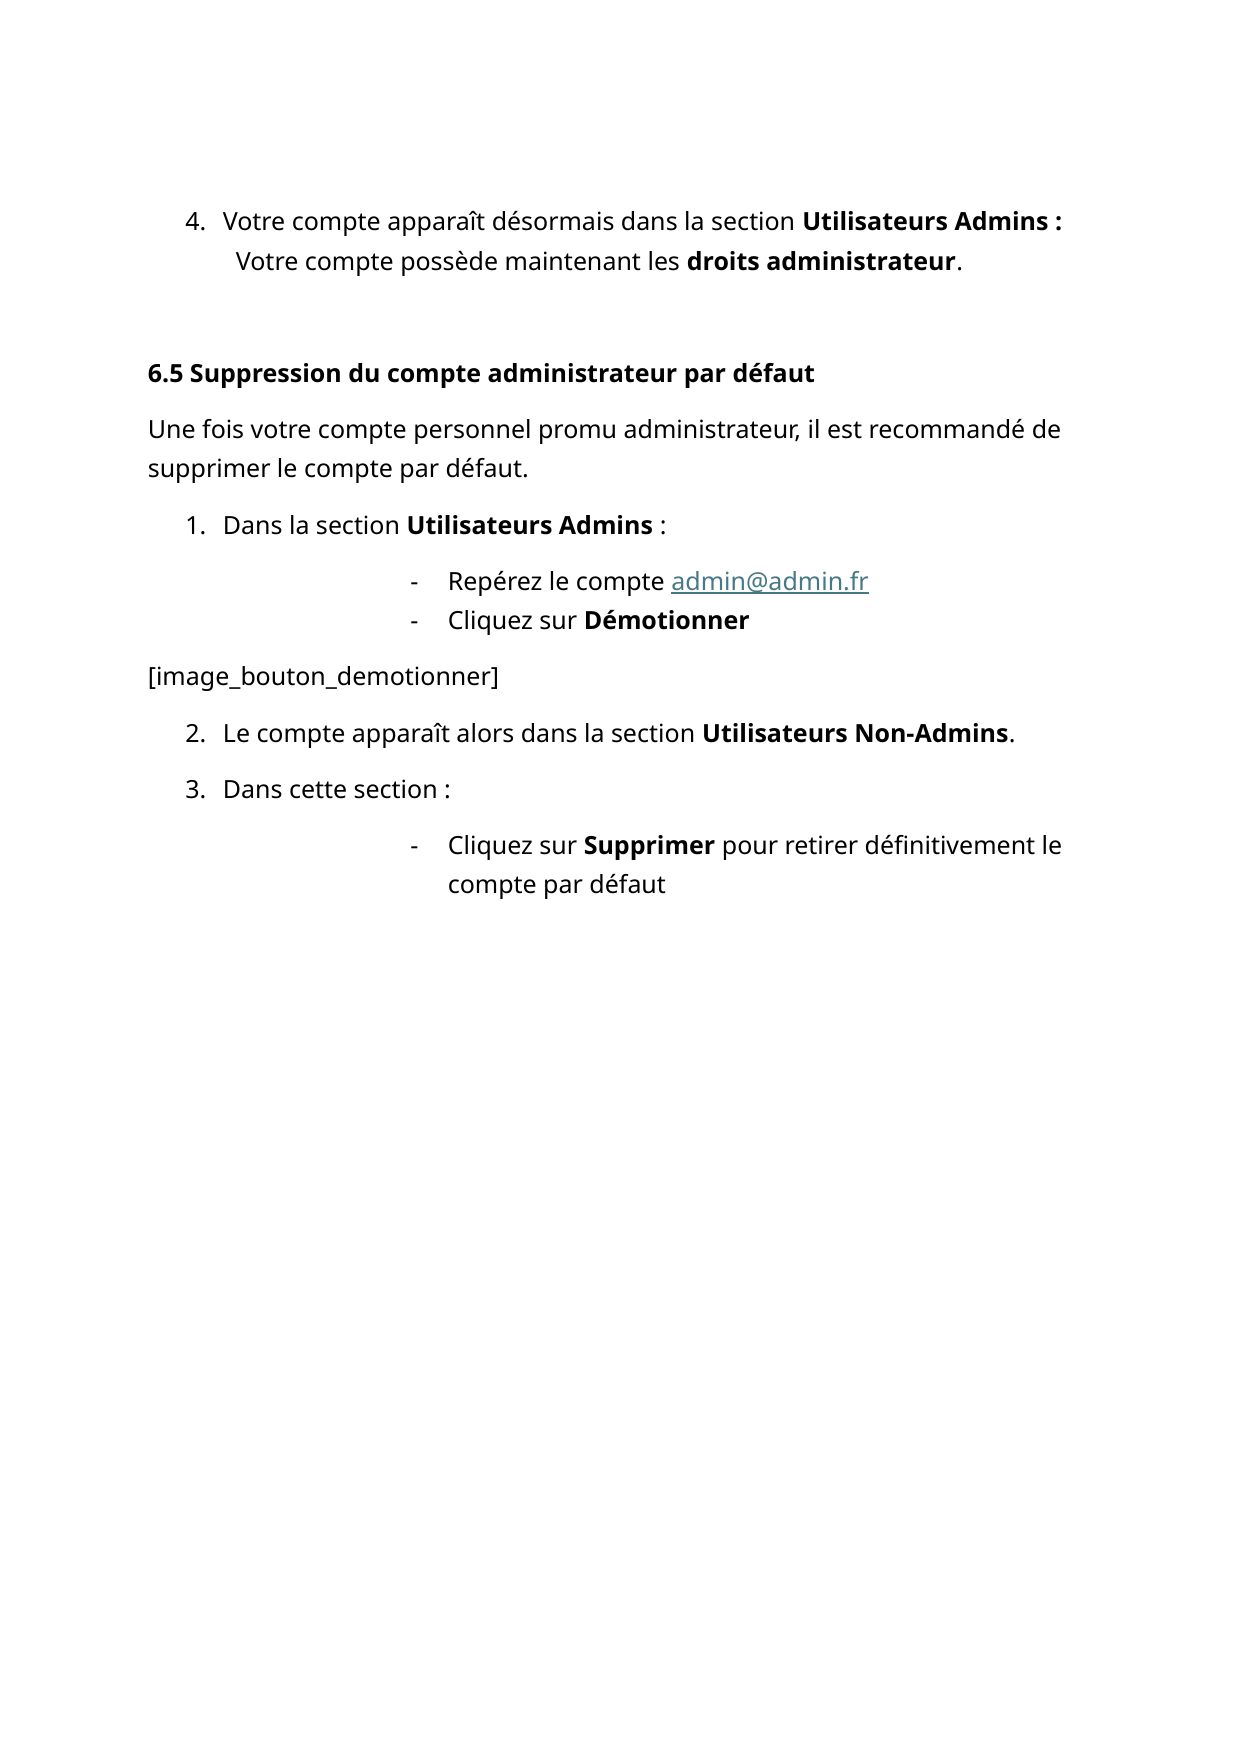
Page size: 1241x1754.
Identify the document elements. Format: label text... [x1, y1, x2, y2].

text 6.5 Suppression du compte administrateur par défaut [148, 356, 1093, 389]
list Cliquez sur Démotionner [410, 603, 1093, 637]
list Cliquez sur Supprimer pour retirer définitivement le compte par défaut [410, 827, 1093, 901]
text [image_bouton_demotionner] [148, 659, 1093, 693]
list Votre compte apparaît désormais dans la section Utilisateurs Admins : Votre compte possède maintenant les droits administrateur. [185, 204, 1093, 277]
list Le compte apparaît alors dans la section Utilisateurs Non-Admins. [185, 715, 1093, 749]
text Une fois votre compte personnel promu administrateur, il est recommandé de supprimer le compte par défaut. [148, 412, 1093, 485]
list Dans cette section : [185, 771, 1093, 805]
list Repérez le compte admin@admin.fr [410, 563, 1093, 597]
list Dans la section Utilisateurs Admins : [185, 507, 1093, 541]
